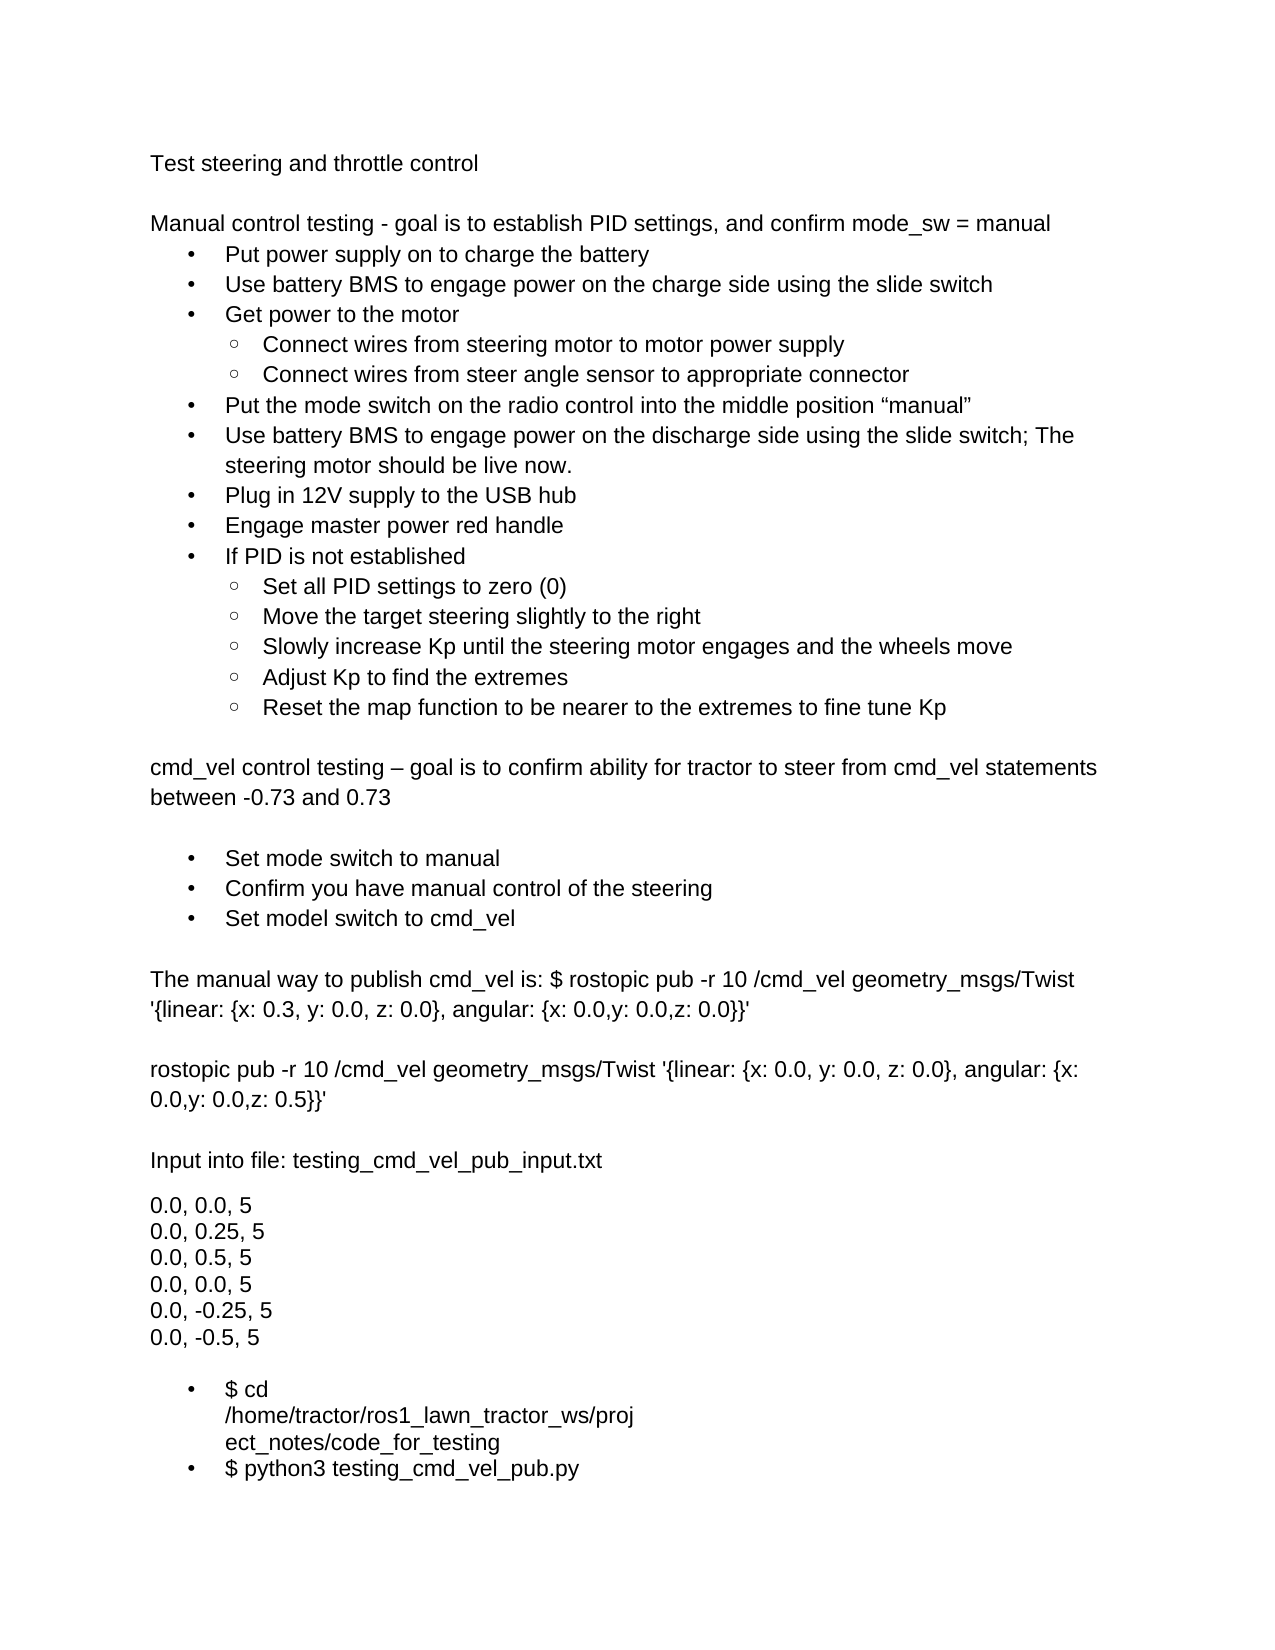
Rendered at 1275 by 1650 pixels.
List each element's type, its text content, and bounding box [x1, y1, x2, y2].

text cmd_vel control testing – goal is to confirm ability for tractor to steer from cmd_vel statements between -0.73 and 0.73 [150, 754, 1125, 811]
list If PID is not established [187, 543, 1125, 569]
list Plug in 12V supply to the USB hub [187, 482, 1125, 509]
text Manual control testing - goal is to establish PID settings, and confirm mode_sw = manual [150, 210, 1125, 237]
list Slowly increase Kp until the steering motor engages and the wheels move [225, 633, 1125, 660]
list Confirm you have manual control of the steering [187, 875, 1125, 901]
text The manual way to publish cmd_vel is: $ rostopic pub -r 10 /cmd_vel geometry_msgs/Twist '{linear: {x: 0.3, y: 0.0, z: 0.0}, angular: {x: 0.0,y: 0.0,z: 0.0}}' [150, 966, 1125, 1022]
list Set mode switch to manual [187, 845, 1125, 871]
list Put power supply on to charge the battery [187, 241, 1125, 267]
list Use battery BMS to engage power on the charge side using the slide switch [187, 271, 1125, 297]
table_cell $ cd /home/tractor/ros1_lawn_tractor_ws/project_notes/code_for_testing $ python3 testing_cmd_vel_pub.py [150, 1350, 637, 1482]
table_header [638, 1192, 1125, 1350]
table_cell [638, 1350, 1125, 1482]
list Set model switch to cmd_vel [187, 905, 1125, 932]
table_header 0.0, 0.0, 5 0.0, 0.25, 5 0.0, 0.5, 5 0.0, 0.0, 5 0.0, -0.25, 5 0.0, -0.5, 5 [150, 1192, 637, 1350]
text rostopic pub -r 10 /cmd_vel geometry_msgs/Twist '{linear: {x: 0.0, y: 0.0, z: 0.0}, angular: {x: 0.0,y: 0.0,z: 0.5}}' [150, 1056, 1125, 1113]
list Adjust Kp to find the extremes [225, 663, 1125, 690]
list Get power to the motor [187, 301, 1125, 327]
list Reset the map function to be nearer to the extremes to fine tune Kp [225, 694, 1125, 720]
list Connect wires from steering motor to motor power supply [225, 331, 1125, 358]
text Test steering and throttle control [150, 150, 1125, 176]
list Connect wires from steer angle sensor to appropriate connector [225, 361, 1125, 388]
list Set all PID settings to zero (0) [225, 573, 1125, 599]
text Input into file: testing_cmd_vel_pub_input.txt [150, 1147, 1125, 1173]
list Use battery BMS to engage power on the discharge side using the slide switch; The steering motor should be live now. [187, 422, 1125, 478]
list Engage master power red handle [187, 512, 1125, 539]
list Put the mode switch on the radio control into the middle position “manual” [187, 392, 1125, 418]
list Move the target steering slightly to the right [225, 603, 1125, 629]
